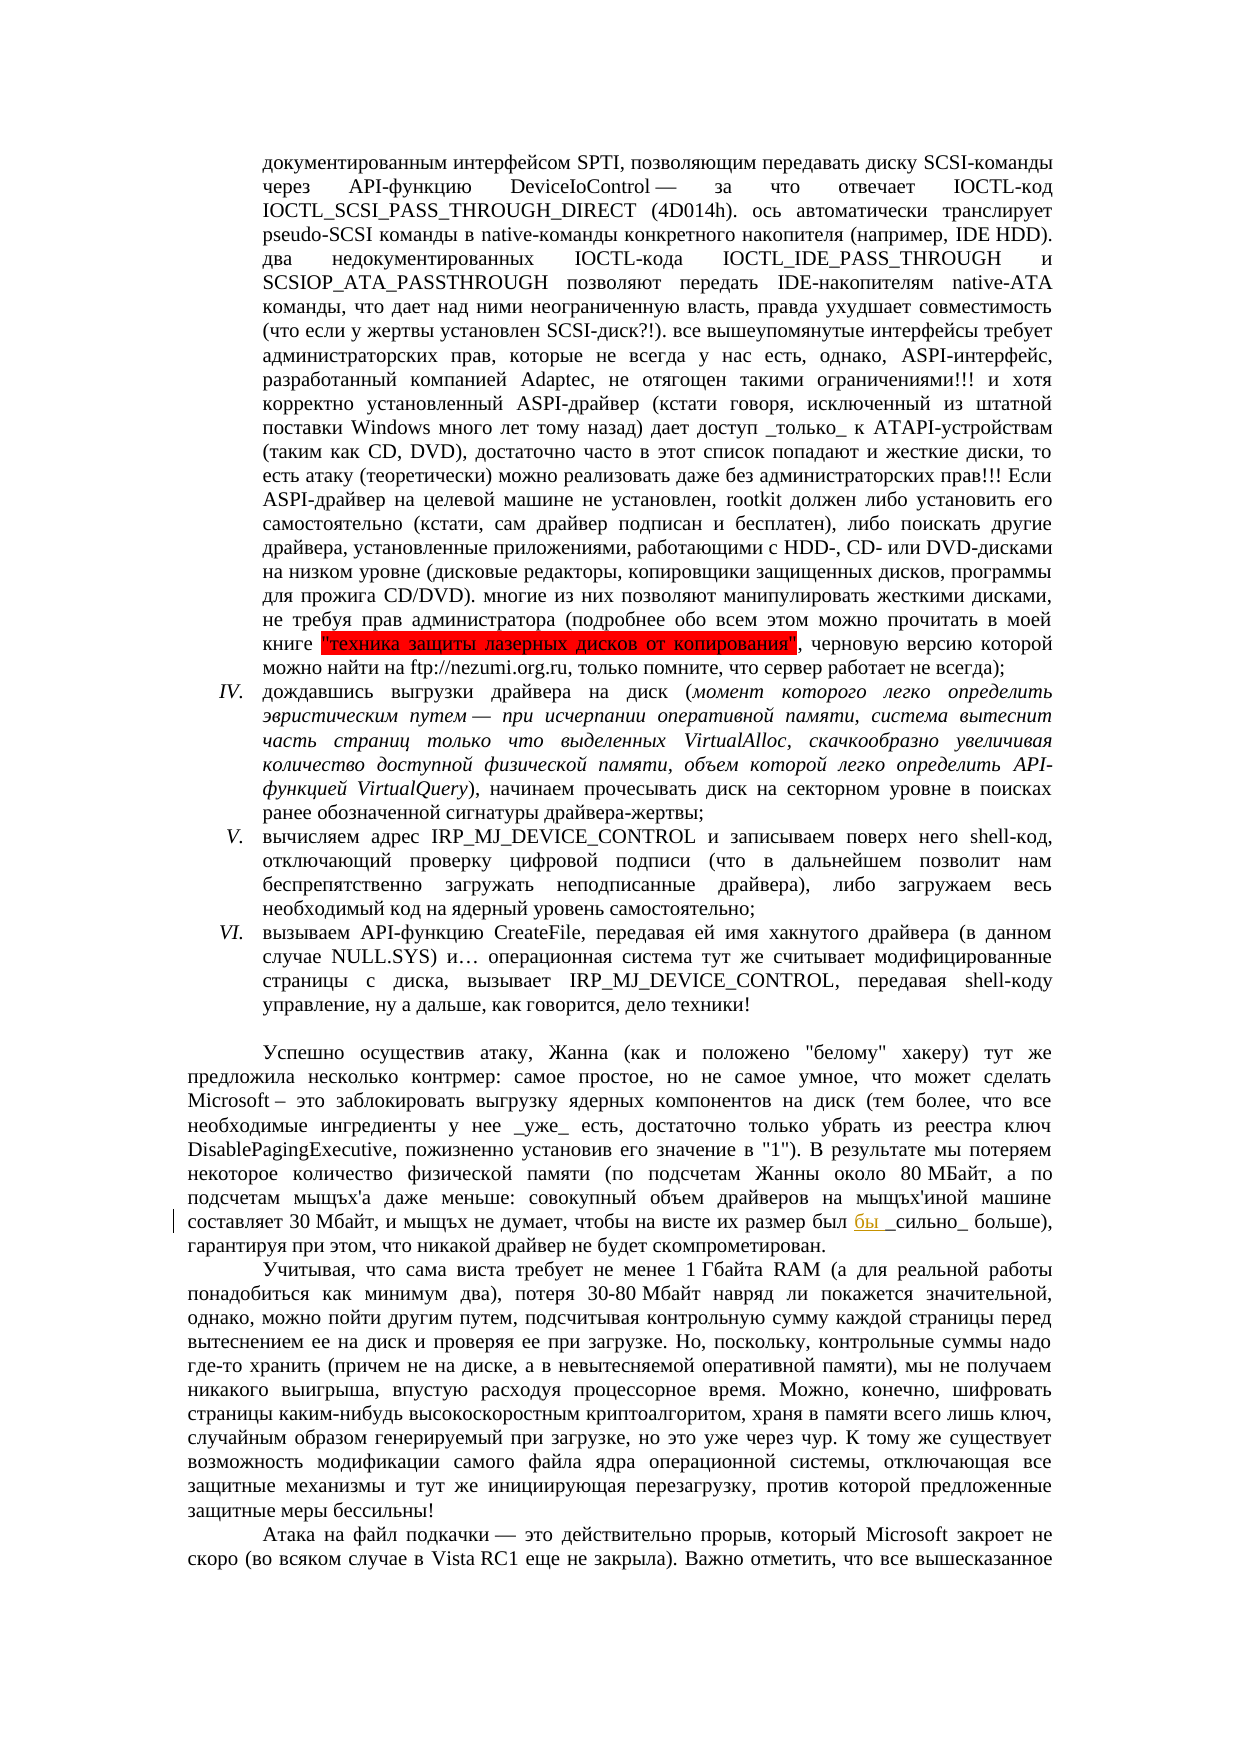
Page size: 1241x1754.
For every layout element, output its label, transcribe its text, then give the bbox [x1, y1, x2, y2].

list документированным интерфейсом SPTI, позволяющим передавать диску SCSI-команды через API-функцию DeviceIoControl — за что отвечает IOCTL-код IOCTL_SCSI_PASS_THROUGH_DIRECT (4D014h). ось автоматически транслирует pseudo-SCSI команды в native-команды конкретного накопителя (например, IDE HDD). два недокументированных IOCTL-кода IOCTL_IDE_PASS_THROUGH и SCSIOP_ATA_PASSTHROUGH позволяют передать IDE-накопителям native-ATA команды, что дает над ними неограниченную власть, правда ухудшает совместимость (что если у жертвы установлен SCSI-диск?!). все вышеупомянутые интерфейсы требует администраторских прав, которые не всегда у нас есть, однако, ASPI-интерфейс, разработанный компанией Adaptec, не отягощен такими ограничениями!!! и хотя корректно установленный ASPI-драйвер (кстати говоря, исключенный из штатной поставки Windows много лет тому назад) дает доступ _только_ к ATAPI-устройствам (таким как CD, DVD), достаточно часто в этот список попадают и жесткие диски, то есть атаку (теоретически) можно реализовать даже без администраторских прав!!! Если ASPI-драйвер на целевой машине не установлен, rootkit должен либо установить его самостоятельно (кстати, сам драйвер подписан и бесплатен), либо поискать другие драйвера, установленные приложениями, работающими с HDD-, CD- или DVD-дисками на низком уровне (дисковые редакторы, копировщики защищенных дисков, программы для прожига CD/DVD). многие из них позволяют манипулировать жесткими дисками, не требуя прав администратора (подробнее обо всем этом можно прочитать в моей книге "техника защиты лазерных дисков от копирования", черновую версию которой можно найти на ftp://nezumi.org.ru, только помните, что сервер работает не всегда); [244, 150, 1053, 679]
text Учитывая, что сама виста требует не менее 1 Гбайта RAM (а для реальной работы понадобиться как минимум два), потеря 30-80 Мбайт навряд ли покажется значительной, однако, можно пойти другим путем, подсчитывая контрольную сумму каждой страницы перед вытеснением ее на диск и проверяя ее при загрузке. Но, поскольку, контрольные суммы надо где-то хранить (причем не на диске, а в невытесняемой оперативной памяти), мы не получаем никакого выигрыша, впустую расходуя процессорное время. Можно, конечно, шифровать страницы каким-нибудь высокоскоростным криптоалгоритом, храня в памяти всего лишь ключ, случайным образом генерируемый при загрузке, но это уже через чур. К тому же существует возможность модификации самого файла ядра операционной системы, отключающая все защитные механизмы и тут же инициирующая перезагрузку, против которой предложенные защитные меры бессильны! [187, 1257, 1053, 1522]
list вызываем API-функцию CreateFile, передавая ей имя хакнутого драйвера (в данном случае NULL.SYS) и… операционная система тут же считывает модифицированные страницы с диска, вызывает IRP_MJ_DEVICE_CONTROL, передавая shell-коду управление, ну а дальше, как говорится, дело техники! [244, 920, 1053, 1016]
list вычисляем адрес IRP_MJ_DEVICE_CONTROL и записываем поверх него shell-код, отключающий проверку цифровой подписи (что в дальнейшем позволит нам беспрепятственно загружать неподписанные драйвера), либо загружаем весь необходимый код на ядерный уровень самостоятельно; [244, 824, 1053, 920]
list дождавшись выгрузки драйвера на диск (момент которого легко определить эвристическим путем — при исчерпании оперативной памяти, система вытеснит часть страниц только что выделенных VirtualAlloc, скачкообразно увеличивая количество доступной физической памяти, объем которой легко определить API-функцией VirtualQuery), начинаем прочесывать диск на секторном уровне в поисках ранее обозначенной сигнатуры драйвера-жертвы; [244, 679, 1053, 824]
text Успешно осуществив атаку, Жанна (как и положено "белому" хакеру) тут же предложила несколько контрмер: самое простое, но не самое умное, что может сделать Microsoft – это заблокировать выгрузку ядерных компонентов на диск (тем более, что все необходимые ингредиенты у нее _уже_ есть, достаточно только убрать из реестра ключ DisablePagingExecutive, пожизненно установив его значение в "1"). В результате мы потеряем некоторое количество физической памяти (по подсчетам Жанны около 80 МБайт, а по подсчетам мыщъх'а даже меньше: совокупный объем драйверов на мыщъх'иной машине составляет 30 Мбайт, и мыщъх не думает, чтобы на висте их размер был бы _сильно_ больше), гарантируя при этом, что никакой драйвер не будет скомпрометирован. [187, 1040, 1053, 1257]
text Атака на файл подкачки — это действительно прорыв, который Microsoft закроет не скоро (во всяком случае в Vista RC1 еще не закрыла). Важно отметить, что все вышесказанное [187, 1522, 1053, 1570]
